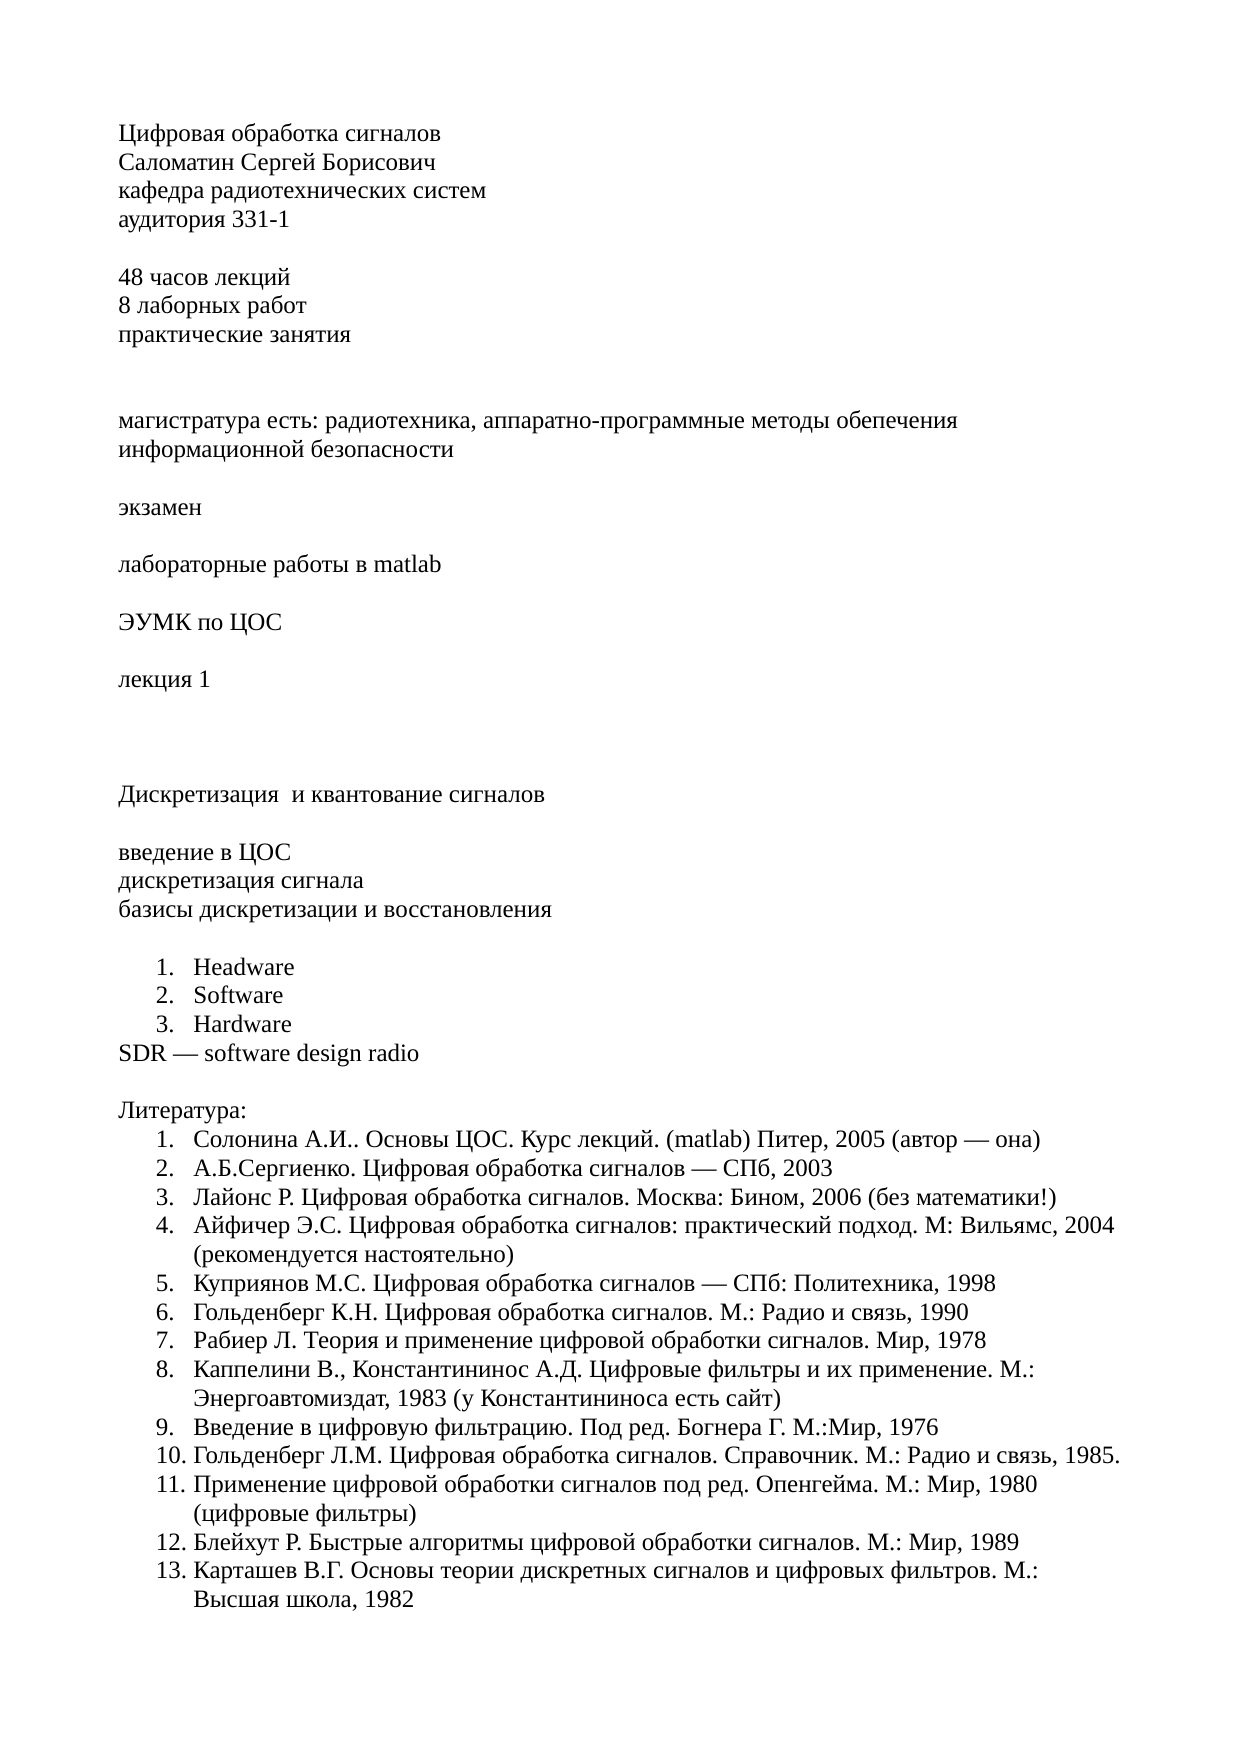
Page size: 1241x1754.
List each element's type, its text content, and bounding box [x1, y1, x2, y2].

list Hardware [156, 1009, 1122, 1038]
list Headware [156, 952, 1122, 981]
text 8 лаборных работ [118, 291, 1122, 319]
list Рабиер Л. Теория и применение цифровой обработки сигналов. Мир, 1978 [156, 1326, 1122, 1354]
text аудитория 331-1 [118, 204, 1122, 233]
list Гольденберг К.Н. Цифровая обработка сигналов. М.: Радио и связь, 1990 [156, 1297, 1122, 1326]
list Каппелини В., Константининос А.Д. Цифровые фильтры и их применение. М.: Энергоавтомиздат, 1983 (у Константининоса есть сайт) [156, 1354, 1122, 1412]
list Software [156, 981, 1122, 1009]
text Саломатин Сергей Борисович [118, 147, 1122, 176]
text Цифровая обработка сигналов [118, 118, 1122, 147]
text введение в ЦОС [118, 837, 1122, 866]
text магистратура есть: радиотехника, аппаратно-программные методы обепечения информационной безопасности [118, 406, 1122, 463]
text базисы дискретизации и восстановления [118, 894, 1122, 923]
text практические занятия [118, 319, 1122, 348]
list Применение цифровой обработки сигналов под ред. Опенгейма. М.: Мир, 1980 (цифровые фильтры) [156, 1469, 1122, 1527]
list Айфичер Э.С. Цифровая обработка сигналов: практический подход. М: Вильямс, 2004 (рекомендуется настоятельно) [156, 1211, 1122, 1268]
text 48 часов лекций [118, 262, 1122, 291]
text ЭУМК по ЦОС [118, 607, 1122, 636]
text кафедра радиотехнических систем [118, 176, 1122, 204]
text SDR — software design radio [118, 1038, 1122, 1067]
text лабораторные работы в matlab [118, 549, 1122, 578]
list Карташев В.Г. Основы теории дискретных сигналов и цифровых фильтров. М.: Высшая школа, 1982 [156, 1556, 1122, 1613]
text экзамен [118, 492, 1122, 521]
text Литература: [118, 1096, 1122, 1124]
list Лайонс Р. Цифровая обработка сигналов. Москва: Бином, 2006 (без математики!) [156, 1182, 1122, 1211]
list А.Б.Сергиенко. Цифровая обработка сигналов — СПб, 2003 [156, 1153, 1122, 1182]
list Введение в цифровую фильтрацию. Под ред. Богнера Г. М.:Мир, 1976 [156, 1412, 1122, 1441]
list Куприянов М.С. Цифровая обработка сигналов — СПб: Политехника, 1998 [156, 1268, 1122, 1297]
list Солонина А.И.. Основы ЦОС. Курс лекций. (matlab) Питер, 2005 (автор — она) [156, 1124, 1122, 1153]
text лекция 1 [118, 664, 1122, 693]
text дискретизация сигнала [118, 866, 1122, 894]
list Гольденберг Л.М. Цифровая обработка сигналов. Справочник. М.: Радио и связь, 1985. [156, 1441, 1122, 1469]
list Блейхут Р. Быстрые алгоритмы цифровой обработки сигналов. М.: Мир, 1989 [156, 1527, 1122, 1556]
text Дискретизация и квантование сигналов [118, 779, 1122, 808]
